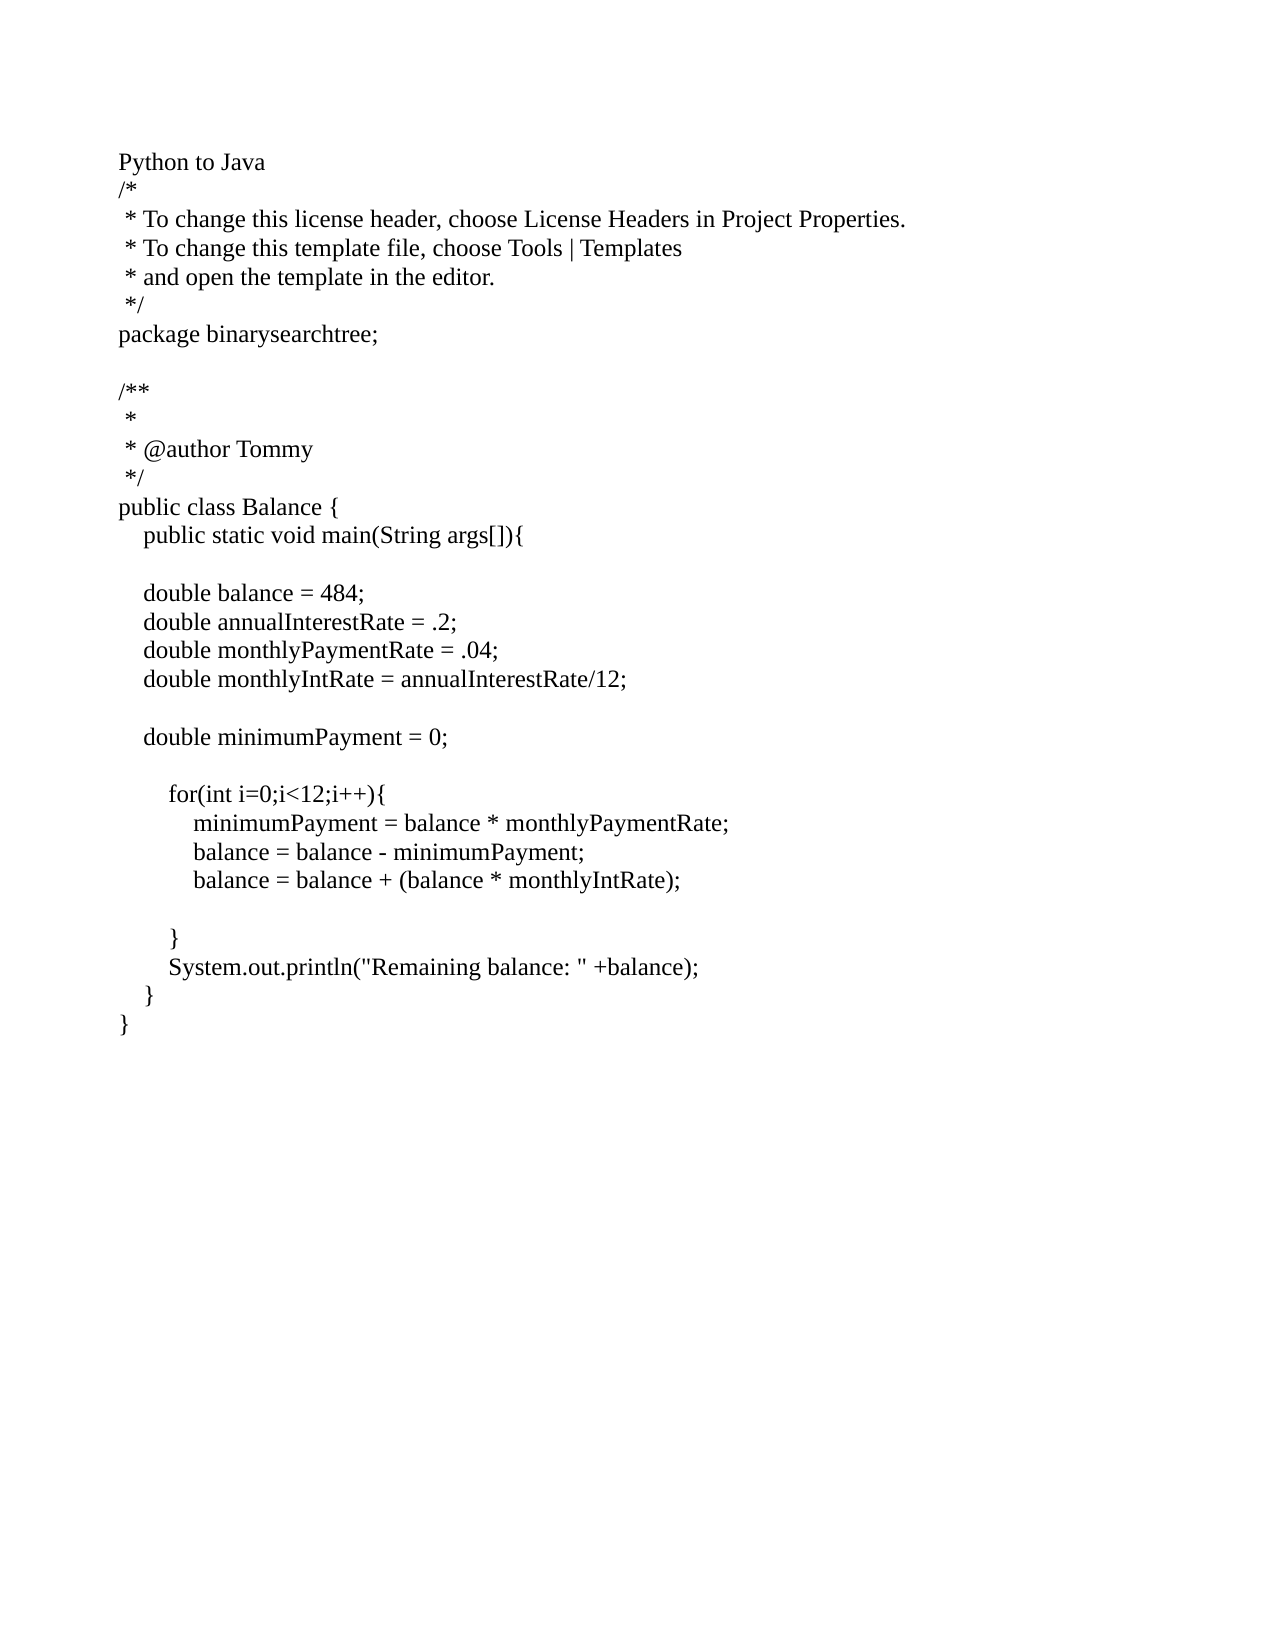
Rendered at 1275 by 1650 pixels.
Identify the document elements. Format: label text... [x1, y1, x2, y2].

text Python to Java [118, 147, 1157, 176]
text public class Balance { [118, 492, 1157, 521]
text * @author Tommy [118, 434, 1157, 463]
text */ [118, 291, 1157, 319]
text * [118, 406, 1157, 434]
text * and open the template in the editor. [118, 262, 1157, 291]
text /* [118, 176, 1157, 204]
text } [118, 981, 1157, 1009]
text package binarysearchtree; [118, 319, 1157, 348]
text for(int i=0;i<12;i++){ [118, 779, 1157, 808]
text balance = balance - minimumPayment; [118, 837, 1157, 866]
text */ [118, 463, 1157, 492]
text } [118, 923, 1157, 952]
text double annualInterestRate = .2; [118, 607, 1157, 636]
text System.out.println("Remaining balance: " +balance); [118, 952, 1157, 981]
text } [118, 1009, 1157, 1038]
text double balance = 484; [118, 578, 1157, 607]
text balance = balance + (balance * monthlyIntRate); [118, 866, 1157, 894]
text double monthlyPaymentRate = .04; [118, 636, 1157, 664]
text * To change this template file, choose Tools | Templates [118, 233, 1157, 262]
text public static void main(String args[]){ [118, 521, 1157, 549]
text double minimumPayment = 0; [118, 722, 1157, 751]
text /** [118, 377, 1157, 406]
text * To change this license header, choose License Headers in Project Properties. [118, 204, 1157, 233]
text minimumPayment = balance * monthlyPaymentRate; [118, 808, 1157, 837]
text double monthlyIntRate = annualInterestRate/12; [118, 664, 1157, 693]
